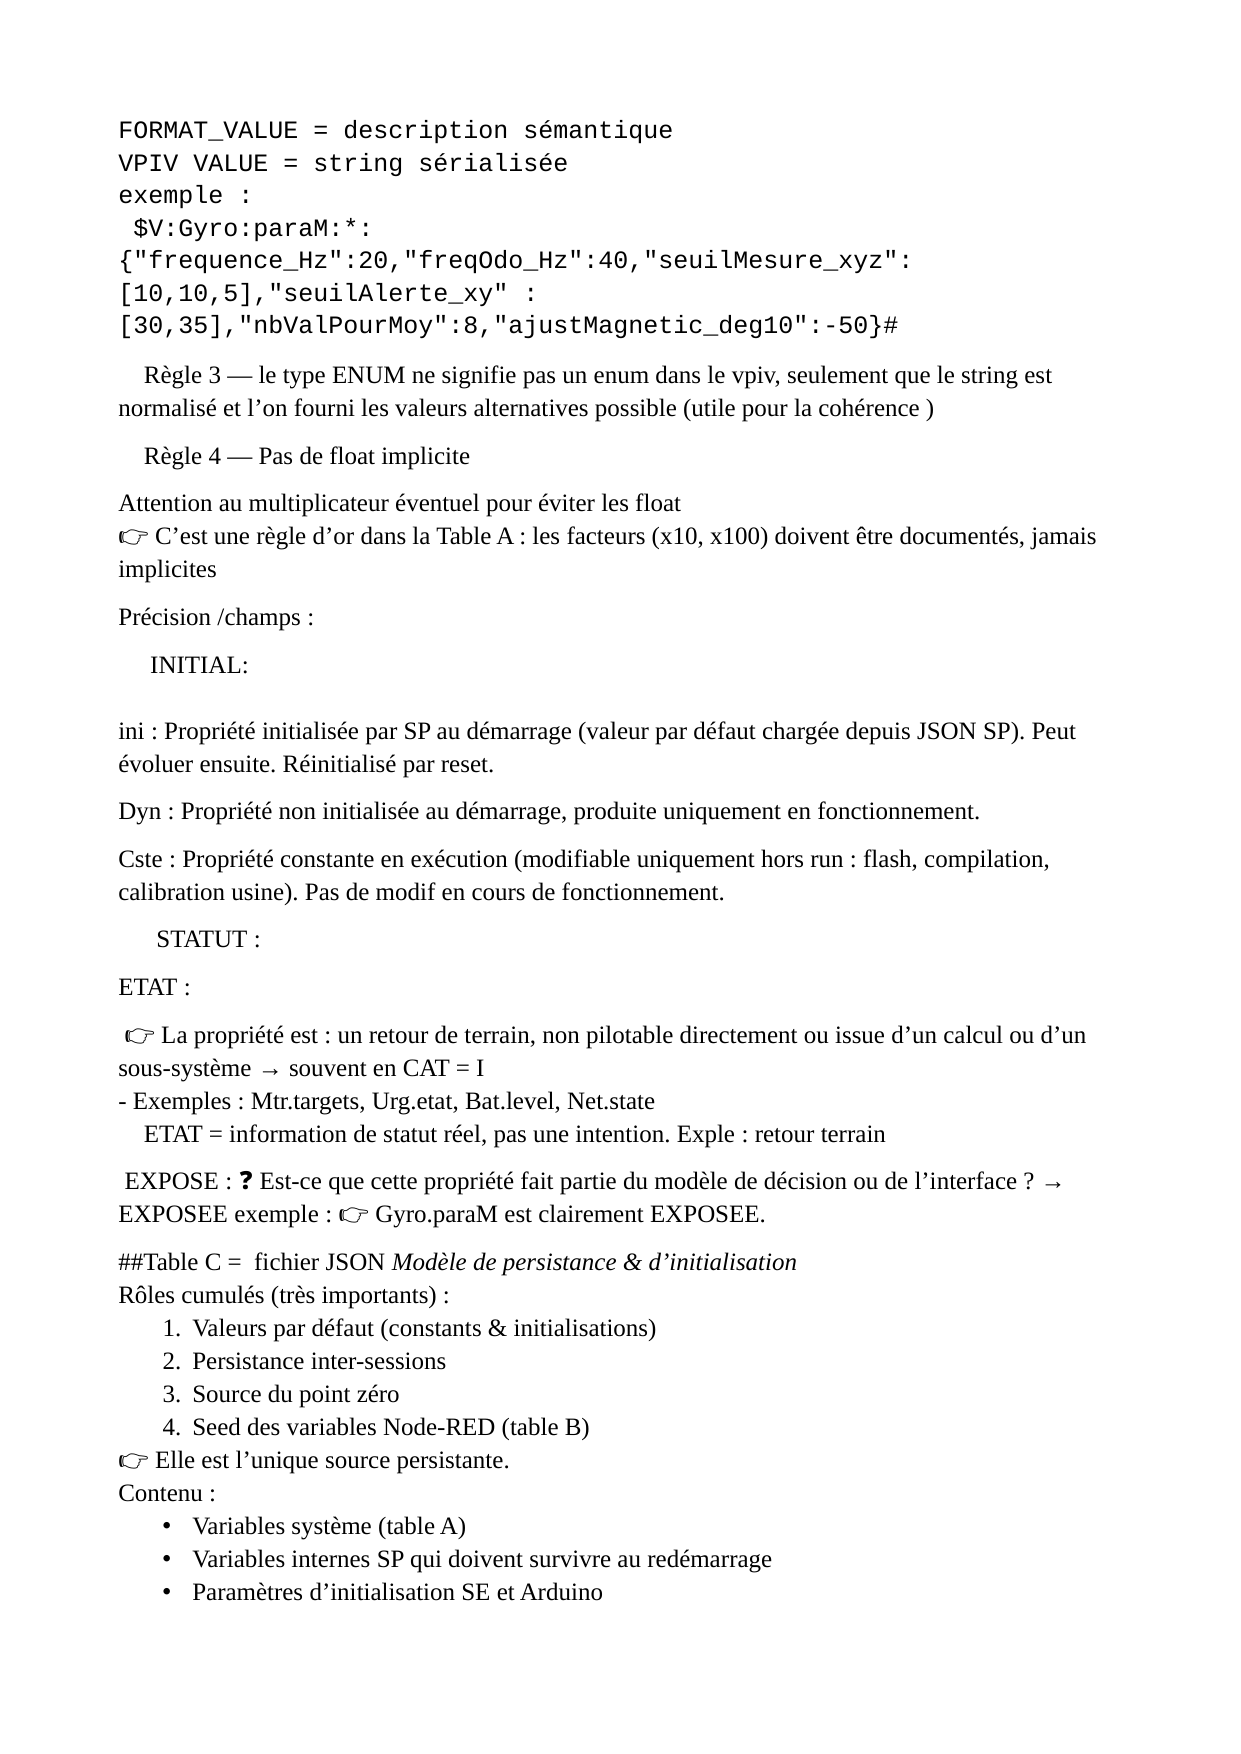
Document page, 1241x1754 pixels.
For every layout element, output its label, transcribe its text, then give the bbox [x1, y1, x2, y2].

list Variables système (table A) [162, 1511, 1122, 1540]
text 🔹 INITIAL: ini : Propriété initialisée par SP au démarrage (valeur par défaut chargée depuis JSON SP). Peut évoluer ensuite. Réinitialisé par reset. [118, 650, 1122, 777]
text 🔹 STATUT : [118, 924, 1122, 953]
text Cste : Propriété constante en exécution (modifiable uniquement hors run : flash, compilation, calibration usine). Pas de modif en cours de fonctionnement. [118, 844, 1122, 906]
list Source du point zéro [162, 1379, 1122, 1408]
text EXPOSE : ❓ Est-ce que cette propriété fait partie du modèle de décision ou de l’interface ? → EXPOSEE exemple : 👉 Gyro.paraM est clairement EXPOSEE. [118, 1166, 1122, 1228]
text 👉 Elle est l’unique source persistante. [118, 1445, 1122, 1474]
text Rôles cumulés (très importants) : [118, 1280, 1122, 1309]
list Paramètres d’initialisation SE et Arduino [162, 1577, 1122, 1606]
text ETAT : [118, 972, 1122, 1001]
text Précision /champs : [118, 602, 1122, 631]
text Contenu : [118, 1478, 1122, 1507]
list Valeurs par défaut (constants & initialisations) [162, 1313, 1122, 1342]
list Variables internes SP qui doivent survivre au redémarrage [162, 1544, 1122, 1573]
text 👉 La propriété est : un retour de terrain, non pilotable directement ou issue d’un calcul ou d’un sous-système → souvent en CAT = I - Exemples : Mtr.targets, Urg.etat, Bat.level, Net.state 📌 ETAT = information de statut réel, pas une intention. Exple : retour terrain [118, 1020, 1122, 1148]
list Persistance inter-sessions [162, 1346, 1122, 1375]
text FORMAT_VALUE = description sémantique VPIV VALUE = string sérialisée exemple : $V:Gyro:paraM:*:{"frequence_Hz":20,"freqOdo_Hz":40,"seuilMesure_xyz":[10,10,5],"seuilAlerte_xy" :[30,35],"nbValPourMoy":8,"ajustMagnetic_deg10":-50}# [118, 118, 1122, 341]
text 🔹 Règle 3 — le type ENUM ne signifie pas un enum dans le vpiv, seulement que le string est normalisé et l’on fourni les valeurs alternatives possible (utile pour la cohérence ) [118, 360, 1122, 422]
text ##Table C = fichier JSON Modèle de persistance & d’initialisation [118, 1247, 1122, 1276]
text Dyn : Propriété non initialisée au démarrage, produite uniquement en fonctionnement. [118, 796, 1122, 825]
text 🔹 Règle 4 — Pas de float implicite [118, 441, 1122, 469]
list Seed des variables Node-RED (table B) [162, 1412, 1122, 1441]
text Attention au multiplicateur éventuel pour éviter les float 👉 C’est une règle d’or dans la Table A : les facteurs (x10, x100) doivent être documentés, jamais implicites [118, 488, 1122, 583]
